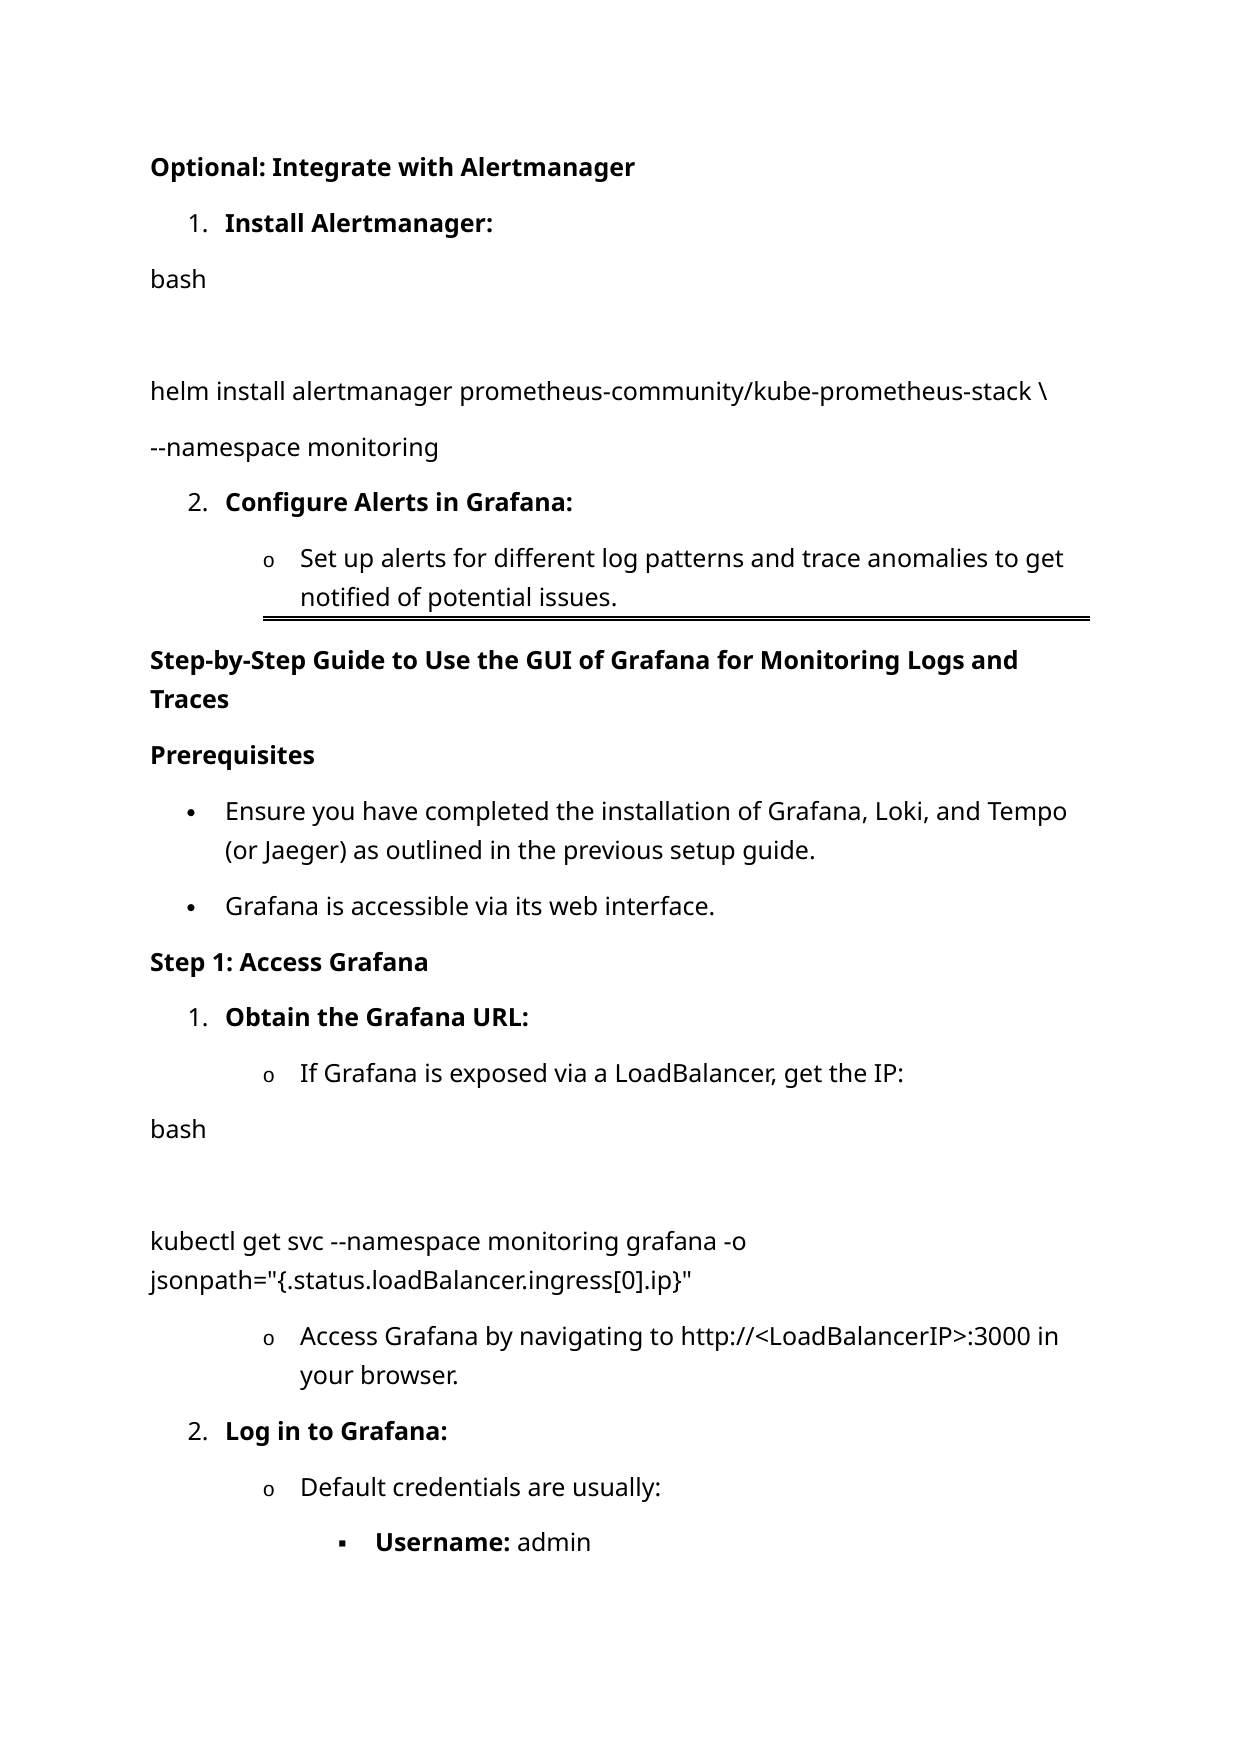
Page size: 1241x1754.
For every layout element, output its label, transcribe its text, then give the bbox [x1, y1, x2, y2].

list Default credentials are usually: [262, 1469, 1090, 1503]
text Prerequisites [150, 738, 1090, 772]
text bash [150, 1112, 1090, 1146]
list Obtain the Grafana URL: [187, 1000, 1090, 1034]
text kubectl get svc --namespace monitoring grafana -o jsonpath="{.status.loadBalancer.ingress[0].ip}" [150, 1223, 1090, 1297]
text --namespace monitoring [150, 429, 1090, 463]
list Grafana is accessible via its web interface. [187, 888, 1090, 922]
list Configure Alerts in Grafana: [187, 485, 1090, 519]
text Step-by-Step Guide to Use the GUI of Grafana for Monitoring Logs and Traces [150, 643, 1090, 716]
list Username: admin [337, 1525, 1090, 1559]
list Ensure you have completed the installation of Grafana, Loki, and Tempo (or Jaeger) as outlined in the previous setup guide. [187, 793, 1090, 867]
list Access Grafana by navigating to http://<LoadBalancerIP>:3000 in your browser. [262, 1318, 1090, 1392]
list Install Alertmanager: [187, 206, 1090, 240]
list Set up alerts for different log patterns and trace anomalies to get notified of potential issues. [262, 541, 1090, 621]
text bash [150, 262, 1090, 296]
text Step 1: Access Grafana [150, 944, 1090, 978]
text helm install alertmanager prometheus-community/kube-prometheus-stack \ [150, 373, 1090, 407]
list Log in to Grafana: [187, 1413, 1090, 1447]
list If Grafana is exposed via a LoadBalancer, get the IP: [262, 1056, 1090, 1090]
text Optional: Integrate with Alertmanager [150, 150, 1090, 184]
